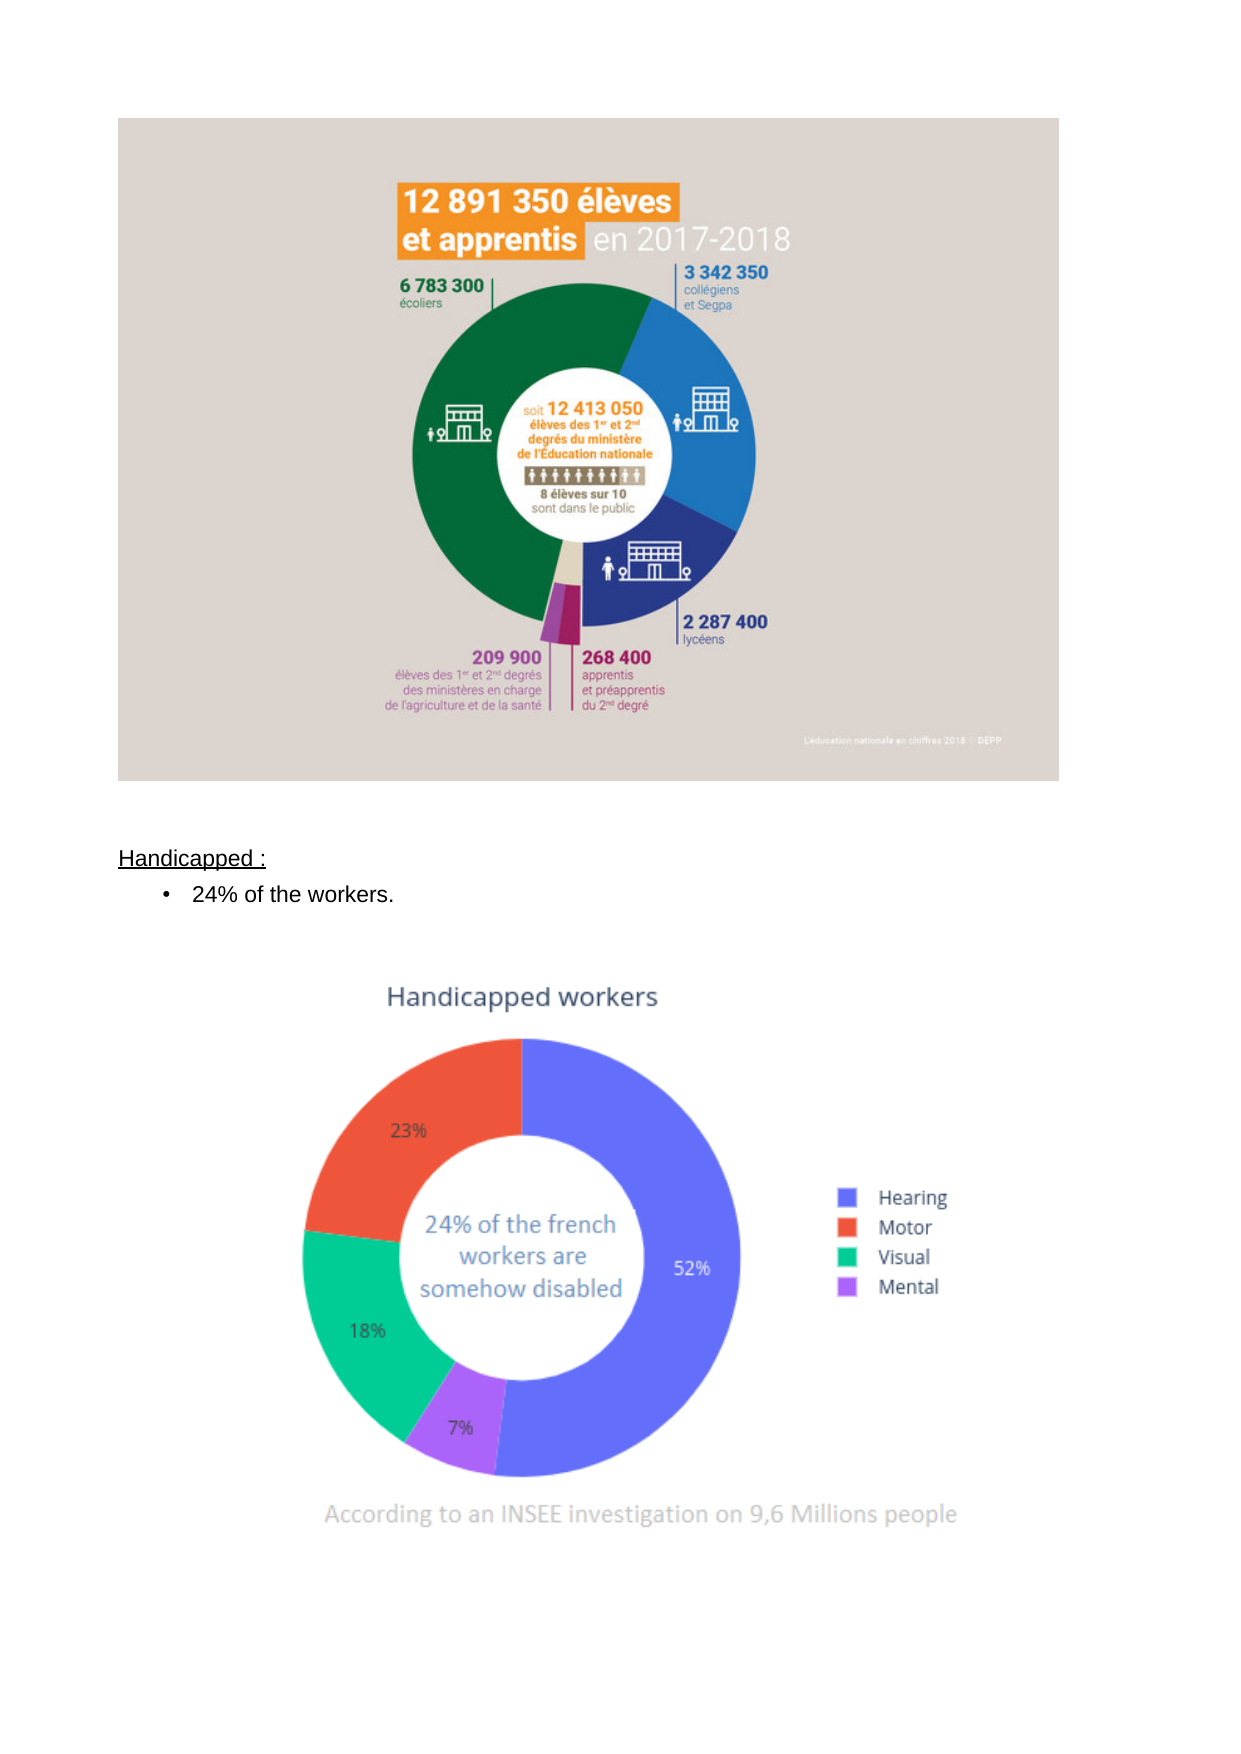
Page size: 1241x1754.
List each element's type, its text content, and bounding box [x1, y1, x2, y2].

text Handicapped : [118, 844, 1122, 871]
list 24% of the workers. [162, 881, 1122, 907]
picture [276, 964, 964, 1532]
picture [118, 118, 1059, 781]
